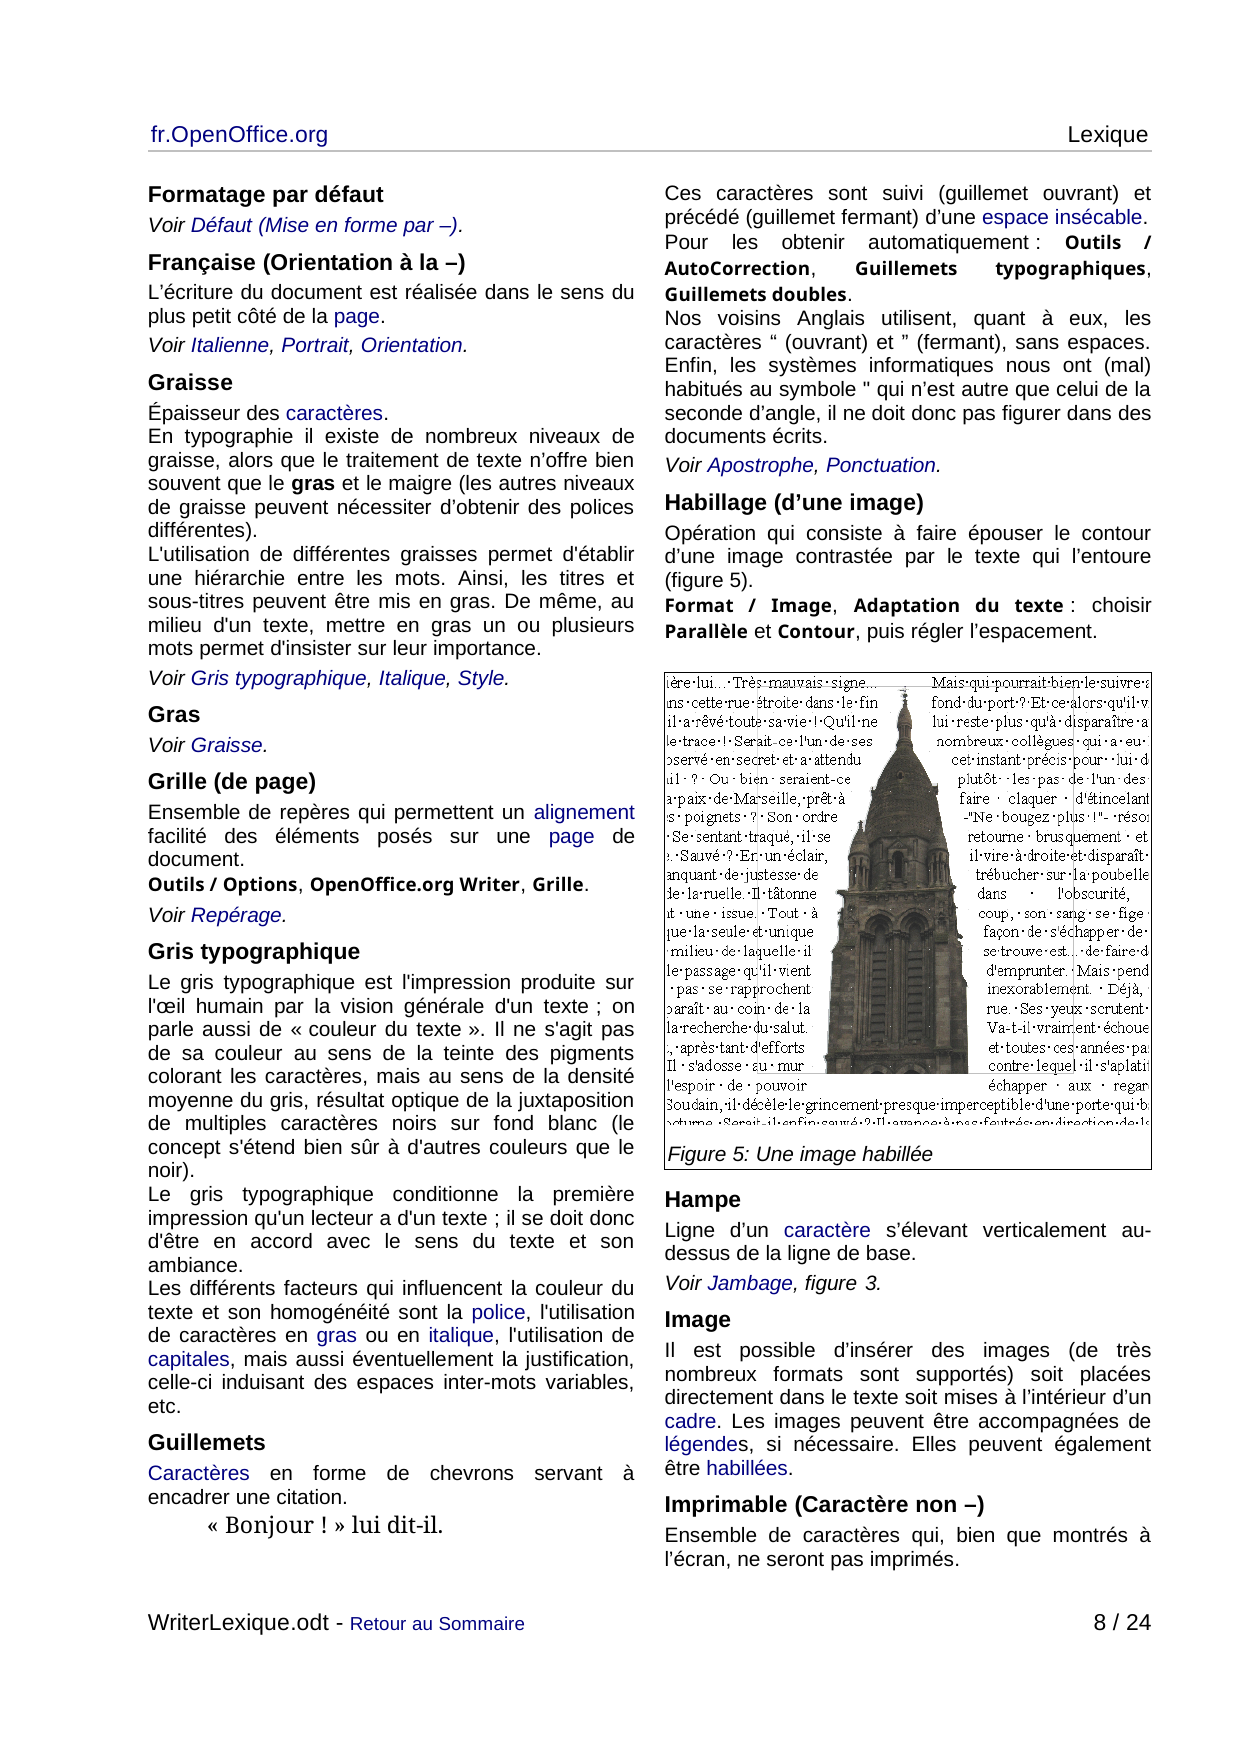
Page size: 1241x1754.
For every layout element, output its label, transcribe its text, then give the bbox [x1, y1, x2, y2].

text Imprimable (Caractère non –) [664, 1492, 1152, 1518]
text Le gris typographique conditionne la première impression qu'un lecteur a d'un texte ; il se doit donc d'être en accord avec le sens du texte et son ambiance. [148, 1182, 635, 1277]
text Voir Apostrophe, Ponctuation. [664, 454, 1152, 477]
text Formatage par défaut [148, 182, 635, 208]
text Le gris typographique est l'impression produite sur l'œil humain par la vision générale d'un texte ; on parle aussi de « couleur du texte ». Il ne s'agit pas de sa couleur au sens de la teinte des pigments colorant les caractères, mais au sens de la densité moyenne du gris, résultat optique de la juxtaposition de multiples caractères noirs sur fond blanc (le concept s'étend bien sûr à d'autres couleurs que le noir). [148, 971, 635, 1182]
text Épaisseur des caractères. [148, 401, 635, 425]
text Il est possible d’insérer des images (de très nombreux formats sont supportés) soit placées directement dans le texte soit mises à l’intérieur d’un cadre. Les images peuvent être accompagnées de légendes, si nécessaire. Elles peuvent également être habillées. [664, 1339, 1152, 1480]
text [665, 673, 1151, 1169]
text Française (Orientation à la –) [148, 249, 635, 275]
text Hampe [664, 1170, 1152, 1212]
text L'utilisation de différentes graisses permet d'établir une hiérarchie entre les mots. Ainsi, les titres et sous-titres peuvent être mis en gras. De même, au milieu d'un texte, mettre en gras un ou plusieurs mots permet d'insister sur leur importance. [148, 542, 635, 660]
text Ligne d’un caractère s’élevant verticalement au-dessus de la ligne de base. [664, 1218, 1152, 1265]
text Image [664, 1307, 1152, 1333]
text Caractères en forme de chevrons servant à encadrer une citation. [148, 1462, 635, 1509]
text Voir Graisse. [148, 733, 635, 757]
text Gris typographique [148, 938, 635, 964]
text Habillage (d’une image) [664, 489, 1152, 515]
picture [667, 675, 1149, 1125]
text « Bonjour ! » lui dit-il. [207, 1509, 635, 1540]
text Voir Défaut (Mise en forme par –). [148, 213, 635, 237]
text Opération qui consiste à faire épouser le contour d’une image contrastée par le texte qui l’entoure (figure 5). [664, 521, 1152, 592]
text [664, 656, 1152, 672]
text Voir Jambage, figure 3. [664, 1271, 1152, 1295]
text Graisse [148, 369, 635, 395]
text Gras [148, 701, 635, 727]
text En typographie il existe de nombreux niveaux de graisse, alors que le traitement de texte n’offre bien souvent que le gras et le maigre (les autres niveaux de graisse peuvent nécessiter d’obtenir des polices différentes). [148, 425, 635, 542]
text Ces caractères sont suivi (guillemet ouvrant) et précédé (guillemet fermant) d’une espace insécable. [664, 182, 1152, 229]
text Voir Repérage. [148, 903, 635, 927]
text Voir Italienne, Portrait, Orientation. [148, 334, 635, 357]
text Grille (de page) [148, 769, 635, 795]
text Figure 5: Une image habillée [667, 1125, 1149, 1166]
text L’écriture du document est réalisée dans le sens du plus petit côté de la page. [148, 281, 635, 328]
text Ensemble de caractères qui, bien que montrés à l’écran, ne seront pas imprimés. [664, 1524, 1152, 1571]
text Nos voisins Anglais utilisent, quant à eux, les caractères “ (ouvrant) et ” (fermant), sans espaces. Enfin, les systèmes informatiques nous ont (mal) habitués au symbole " qui n’est autre que celui de la seconde d’angle, il ne doit donc pas figurer dans des documents écrits. [664, 307, 1152, 448]
text Les différents facteurs qui influencent la couleur du texte et son homogénéité sont la police, l'utilisation de caractères en gras ou en italique, l'utilisation de capitales, mais aussi éventuelle­ment la justification, celle-ci induisant des espaces inter-mots variables, etc. [148, 1277, 635, 1418]
text Pour les obtenir automatiquement : Outils / AutoCorrection, Guillemets typogra­phiques, Guillemets doubles. [664, 229, 1152, 307]
text Ensemble de repères qui permettent un alignement facilité des éléments posés sur une page de document. [148, 801, 635, 871]
text Voir Gris typographique, Italique, Style. [148, 666, 635, 689]
text Format / Image, Adaptation du texte : choisir Parallèle et Contour, puis régler l’espacement. [664, 592, 1152, 644]
text Outils / Options, OpenOffice.org Writer, Grille. [148, 871, 635, 897]
text Guillemets [148, 1429, 635, 1456]
